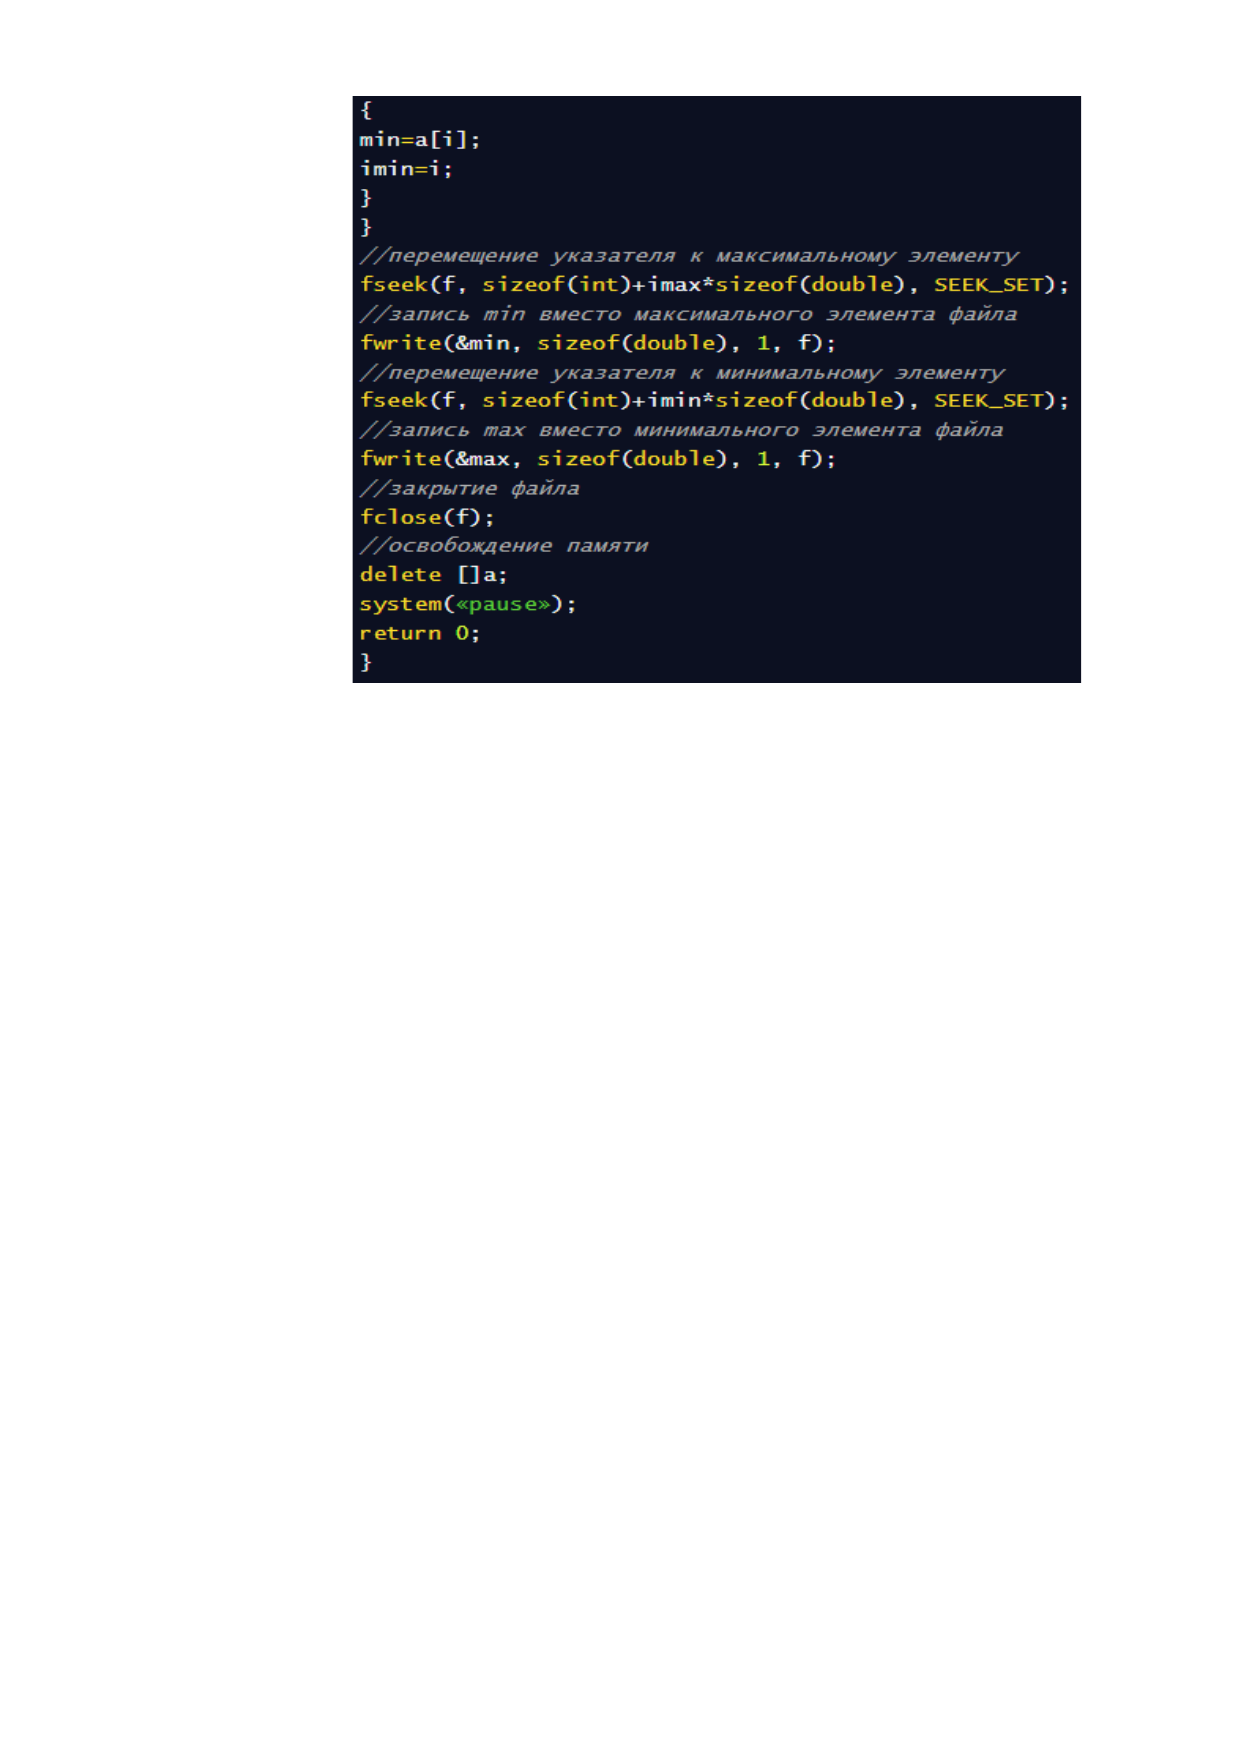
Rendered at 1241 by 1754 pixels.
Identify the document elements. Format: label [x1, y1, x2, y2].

picture [352, 96, 1082, 683]
